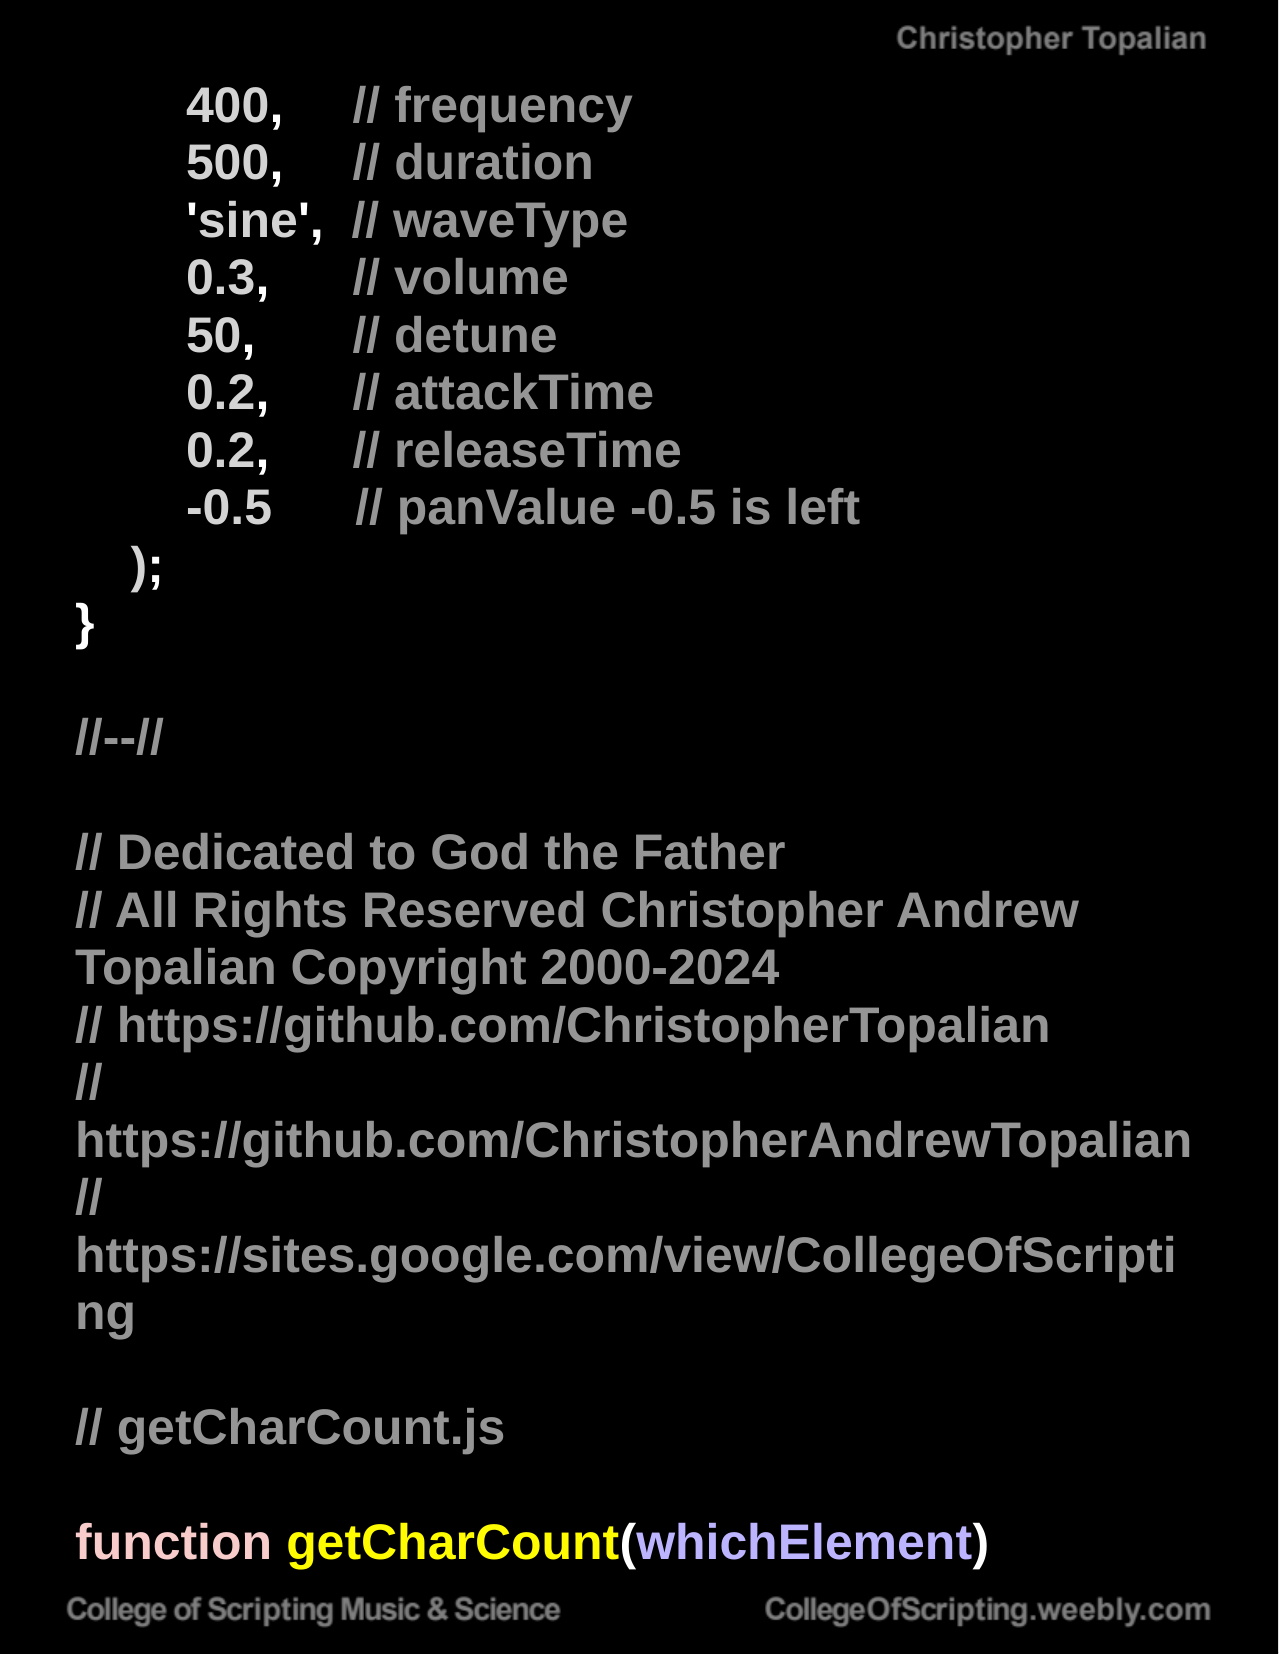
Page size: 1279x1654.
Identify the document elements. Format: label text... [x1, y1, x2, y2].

text 0.3, // volume [75, 247, 1203, 305]
text // https://sites.google.com/view/CollegeOfScripting [75, 1167, 1203, 1340]
text -0.5 // panValue -0.5 is left [75, 477, 1203, 535]
text 0.2, // releaseTime [75, 420, 1203, 477]
text function getCharCount(whichElement) [75, 1512, 1203, 1570]
text 0.2, // attackTime [75, 362, 1203, 420]
text 500, // duration [75, 132, 1203, 190]
text //--// [75, 707, 1203, 765]
text // https://github.com/ChristopherTopalian [75, 995, 1203, 1052]
text 50, // detune [75, 305, 1203, 362]
text ); [75, 535, 1203, 592]
text // Dedicated to God the Father [75, 822, 1203, 880]
text 400, // frequency [75, 75, 1203, 132]
text } [75, 592, 1203, 650]
text // https://github.com/ChristopherAndrewTopalian [75, 1052, 1203, 1167]
text // All Rights Reserved Christopher Andrew Topalian Copyright 2000-2024 [75, 880, 1203, 995]
text // getCharCount.js [75, 1397, 1203, 1455]
text 'sine', // waveType [75, 190, 1203, 247]
